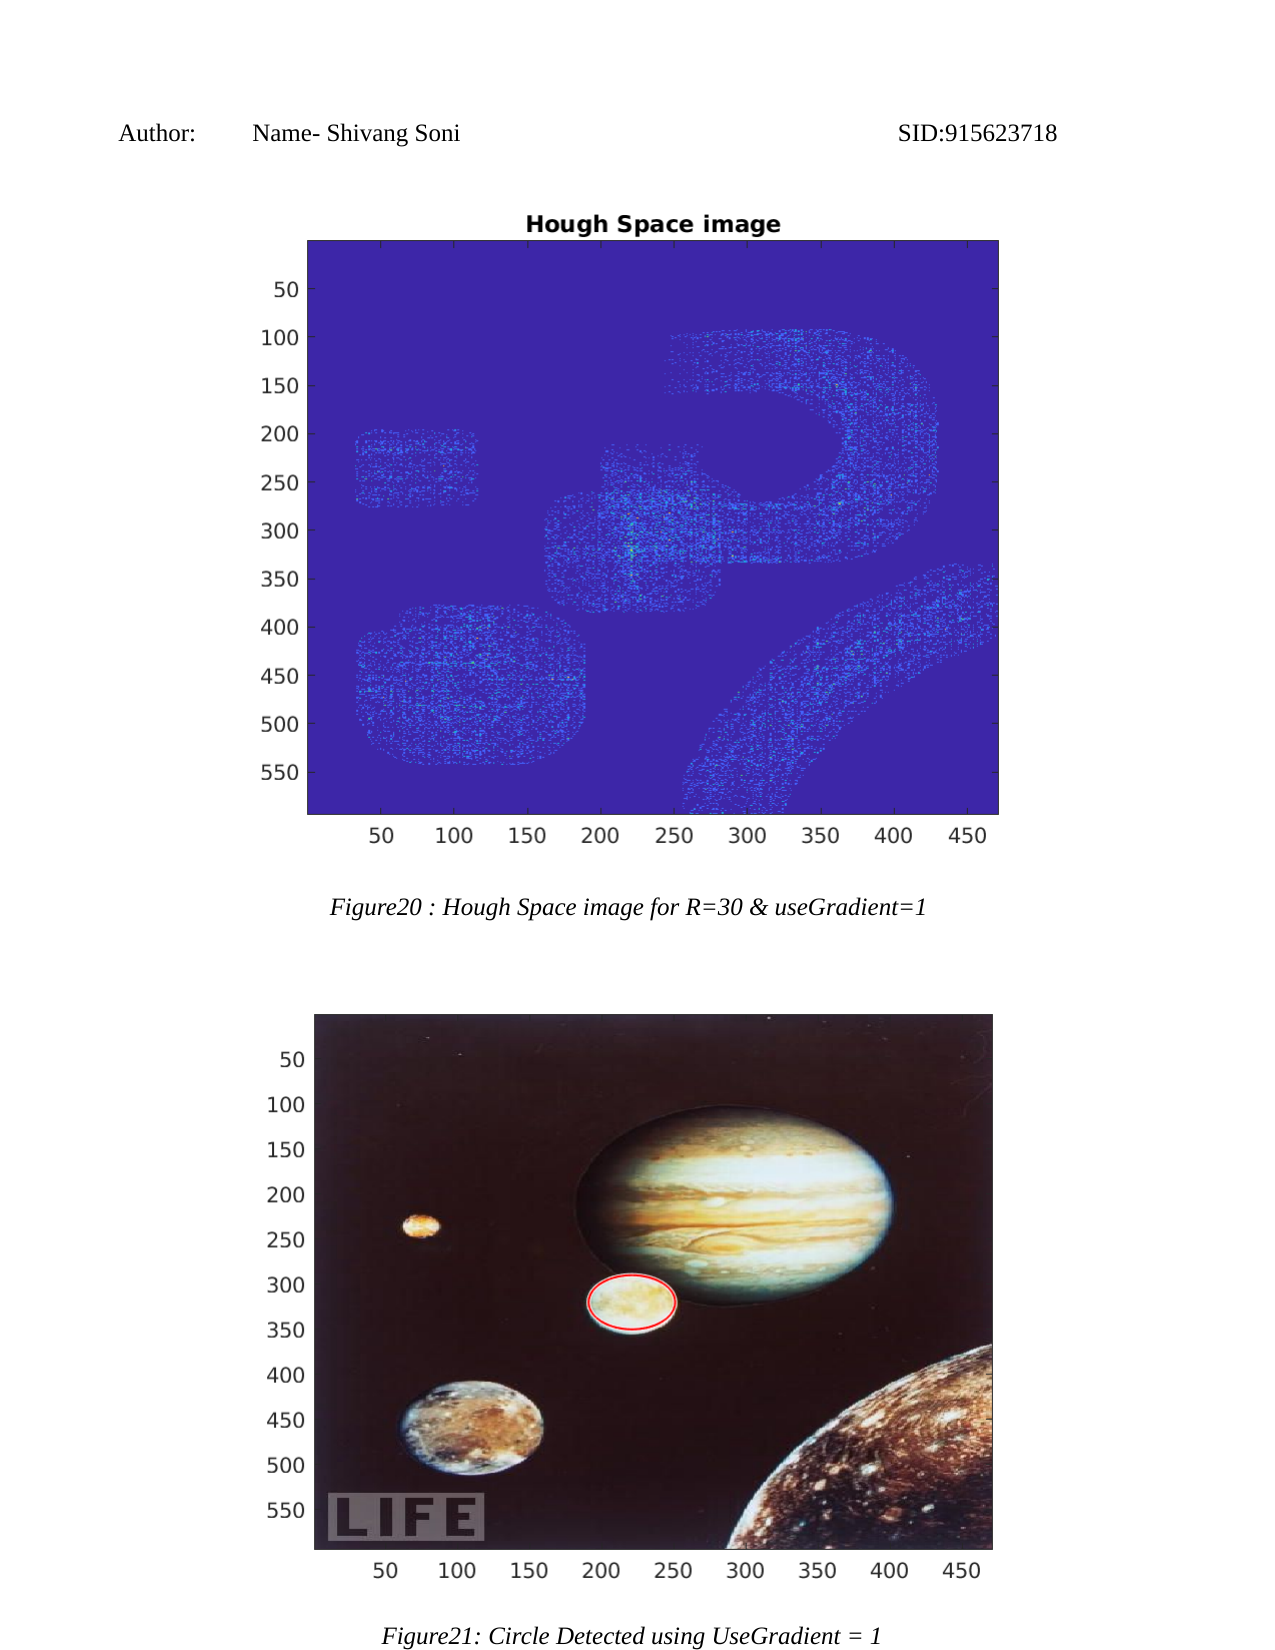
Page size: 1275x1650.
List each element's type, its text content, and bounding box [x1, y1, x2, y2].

text Figure20 : Hough Space image for R=30 & useGradient=1 [192, 892, 1083, 921]
picture [192, 188, 1083, 892]
picture [200, 965, 1075, 1622]
text Figure21: Circle Detected using UseGradient = 1 [200, 1622, 1075, 1650]
